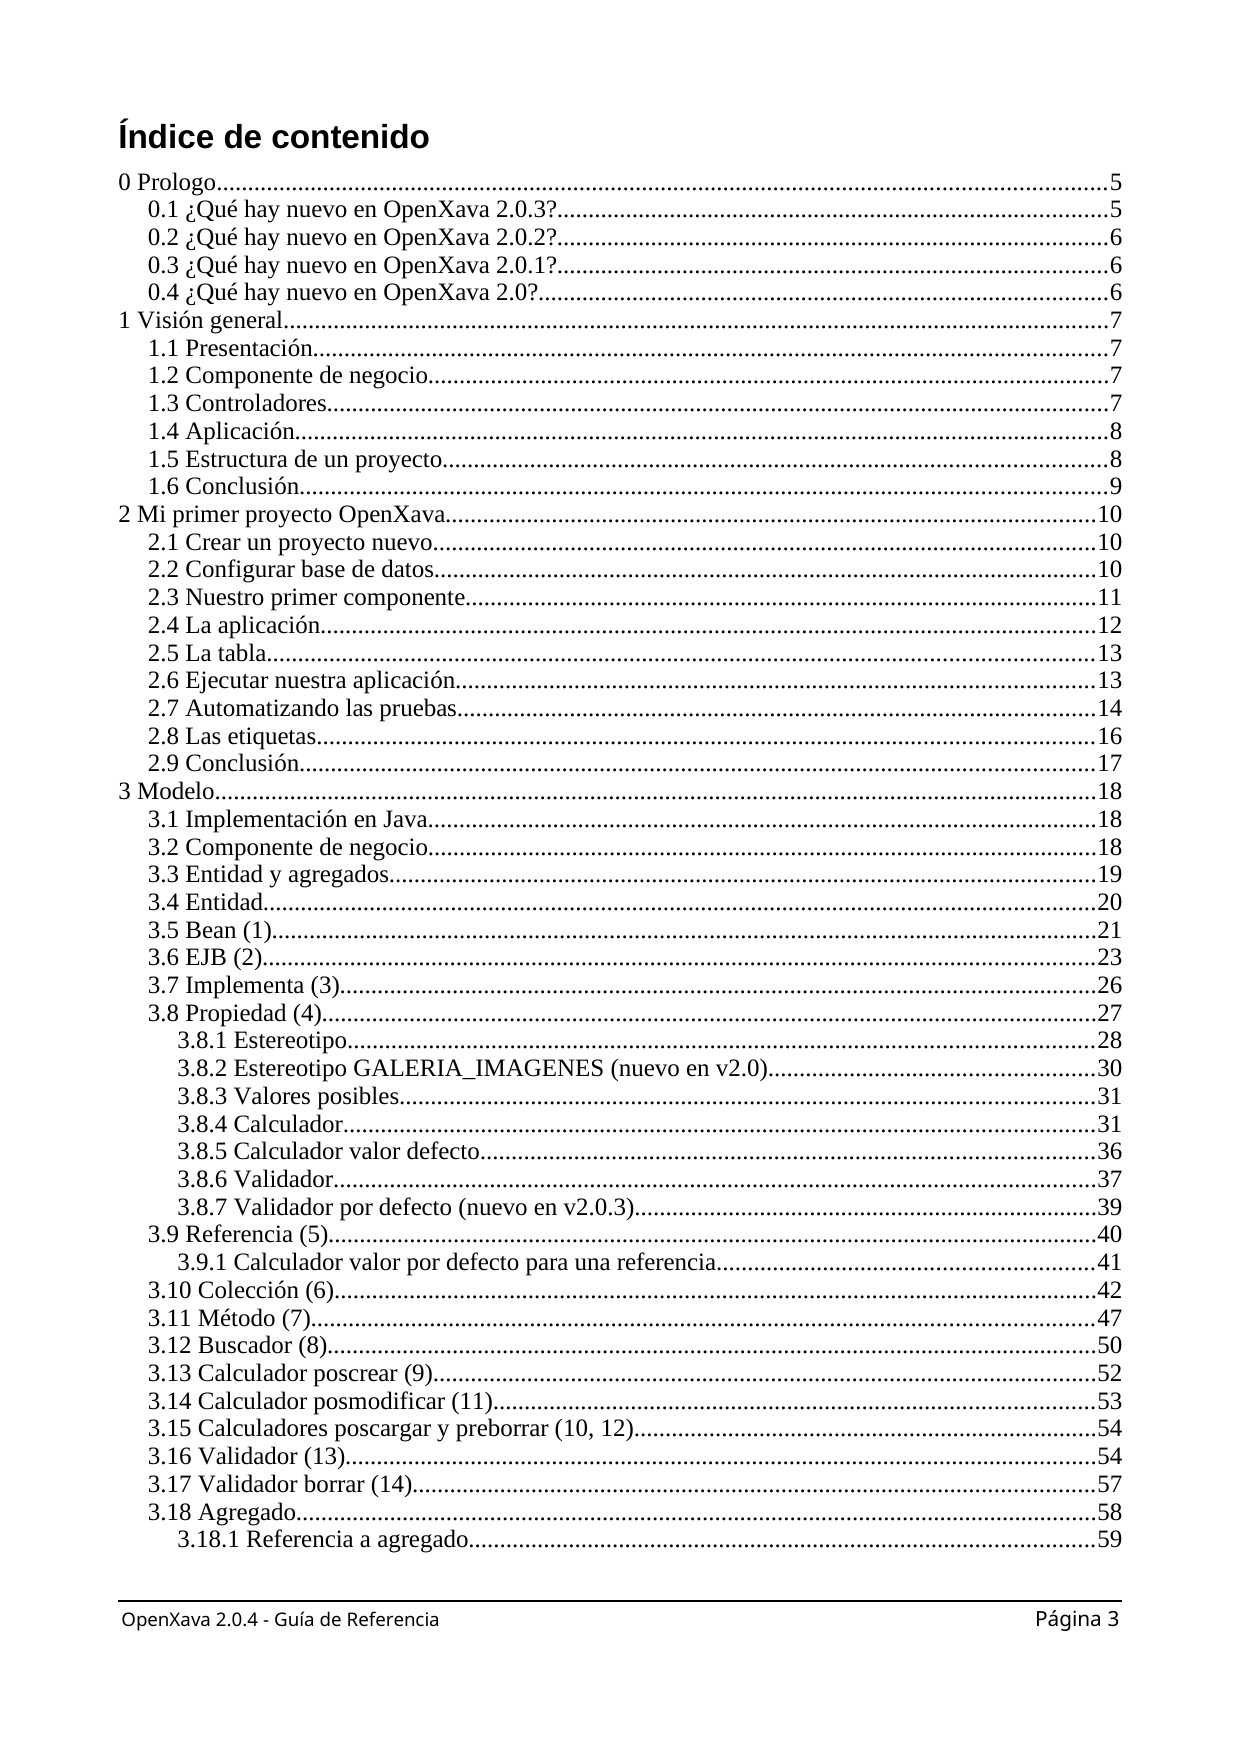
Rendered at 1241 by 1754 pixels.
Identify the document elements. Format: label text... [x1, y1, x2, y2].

subtitle Índice de contenido [118, 118, 1122, 155]
text 1.4 Aplicación 8 [148, 417, 1122, 445]
text 2.2 Configurar base de datos 10 [148, 556, 1122, 583]
text 2.6 Ejecutar nuestra aplicación 13 [148, 666, 1122, 694]
text 3.8.7 Validador por defecto (nuevo en v2.0.3) 39 [177, 1193, 1122, 1221]
text 2.7 Automatizando las pruebas 14 [148, 694, 1122, 722]
text 0.1 ¿Qué hay nuevo en OpenXava 2.0.3? 5 [148, 195, 1122, 223]
text 2.4 La aplicación 12 [148, 611, 1122, 639]
text 3.4 Entidad 20 [148, 888, 1122, 916]
text 2.1 Crear un proyecto nuevo 10 [148, 528, 1122, 556]
text 3.18.1 Referencia a agregado 59 [177, 1525, 1122, 1553]
text 3.13 Calculador poscrear (9) 52 [148, 1359, 1122, 1387]
text 3.15 Calculadores poscargar y preborrar (10, 12) 54 [148, 1414, 1122, 1442]
text 3.8.6 Validador 37 [177, 1165, 1122, 1193]
text 3.2 Componente de negocio 18 [148, 833, 1122, 860]
text 0.3 ¿Qué hay nuevo en OpenXava 2.0.1? 6 [148, 251, 1122, 278]
text 3.10 Colección (6) 42 [148, 1276, 1122, 1304]
text 1.2 Componente de negocio 7 [148, 362, 1122, 389]
text 3.8.5 Calculador valor defecto 36 [177, 1137, 1122, 1165]
text 2.9 Conclusión 17 [148, 749, 1122, 777]
text 3.18 Agregado 58 [148, 1498, 1122, 1525]
text 3.16 Validador (13) 54 [148, 1442, 1122, 1470]
text 3.8.2 Estereotipo GALERIA_IMAGENES (nuevo en v2.0) 30 [177, 1054, 1122, 1082]
text 0.2 ¿Qué hay nuevo en OpenXava 2.0.2? 6 [148, 223, 1122, 251]
text 1.6 Conclusión 9 [148, 472, 1122, 500]
text 2.8 Las etiquetas 16 [148, 722, 1122, 749]
text 3.11 Método (7) 47 [148, 1304, 1122, 1331]
text 2.3 Nuestro primer componente 11 [148, 583, 1122, 611]
text 3.1 Implementación en Java 18 [148, 805, 1122, 833]
text 3.12 Buscador (8) 50 [148, 1331, 1122, 1359]
text 3.17 Validador borrar (14) 57 [148, 1470, 1122, 1498]
text 3.9.1 Calculador valor por defecto para una referencia 41 [177, 1248, 1122, 1276]
text 1.1 Presentación 7 [148, 334, 1122, 362]
text 2.5 La tabla 13 [148, 639, 1122, 666]
text 2 Mi primer proyecto OpenXava 10 [118, 500, 1122, 528]
text 1.5 Estructura de un proyecto 8 [148, 445, 1122, 472]
text 3 Modelo 18 [118, 777, 1122, 805]
text 3.5 Bean (1) 21 [148, 916, 1122, 943]
text 3.14 Calculador posmodificar (11) 53 [148, 1387, 1122, 1414]
text 1.3 Controladores 7 [148, 389, 1122, 417]
text 3.8.3 Valores posibles 31 [177, 1082, 1122, 1110]
text 3.6 EJB (2) 23 [148, 943, 1122, 971]
text 3.8.1 Estereotipo 28 [177, 1027, 1122, 1054]
text 3.9 Referencia (5) 40 [148, 1221, 1122, 1248]
text 1 Visión general 7 [118, 306, 1122, 334]
text 0.4 ¿Qué hay nuevo en OpenXava 2.0? 6 [148, 278, 1122, 306]
text 3.7 Implementa (3) 26 [148, 971, 1122, 999]
text 0 Prologo 5 [118, 168, 1122, 195]
text 3.8 Propiedad (4) 27 [148, 999, 1122, 1027]
text 3.8.4 Calculador 31 [177, 1110, 1122, 1137]
text 3.3 Entidad y agregados 19 [148, 860, 1122, 888]
